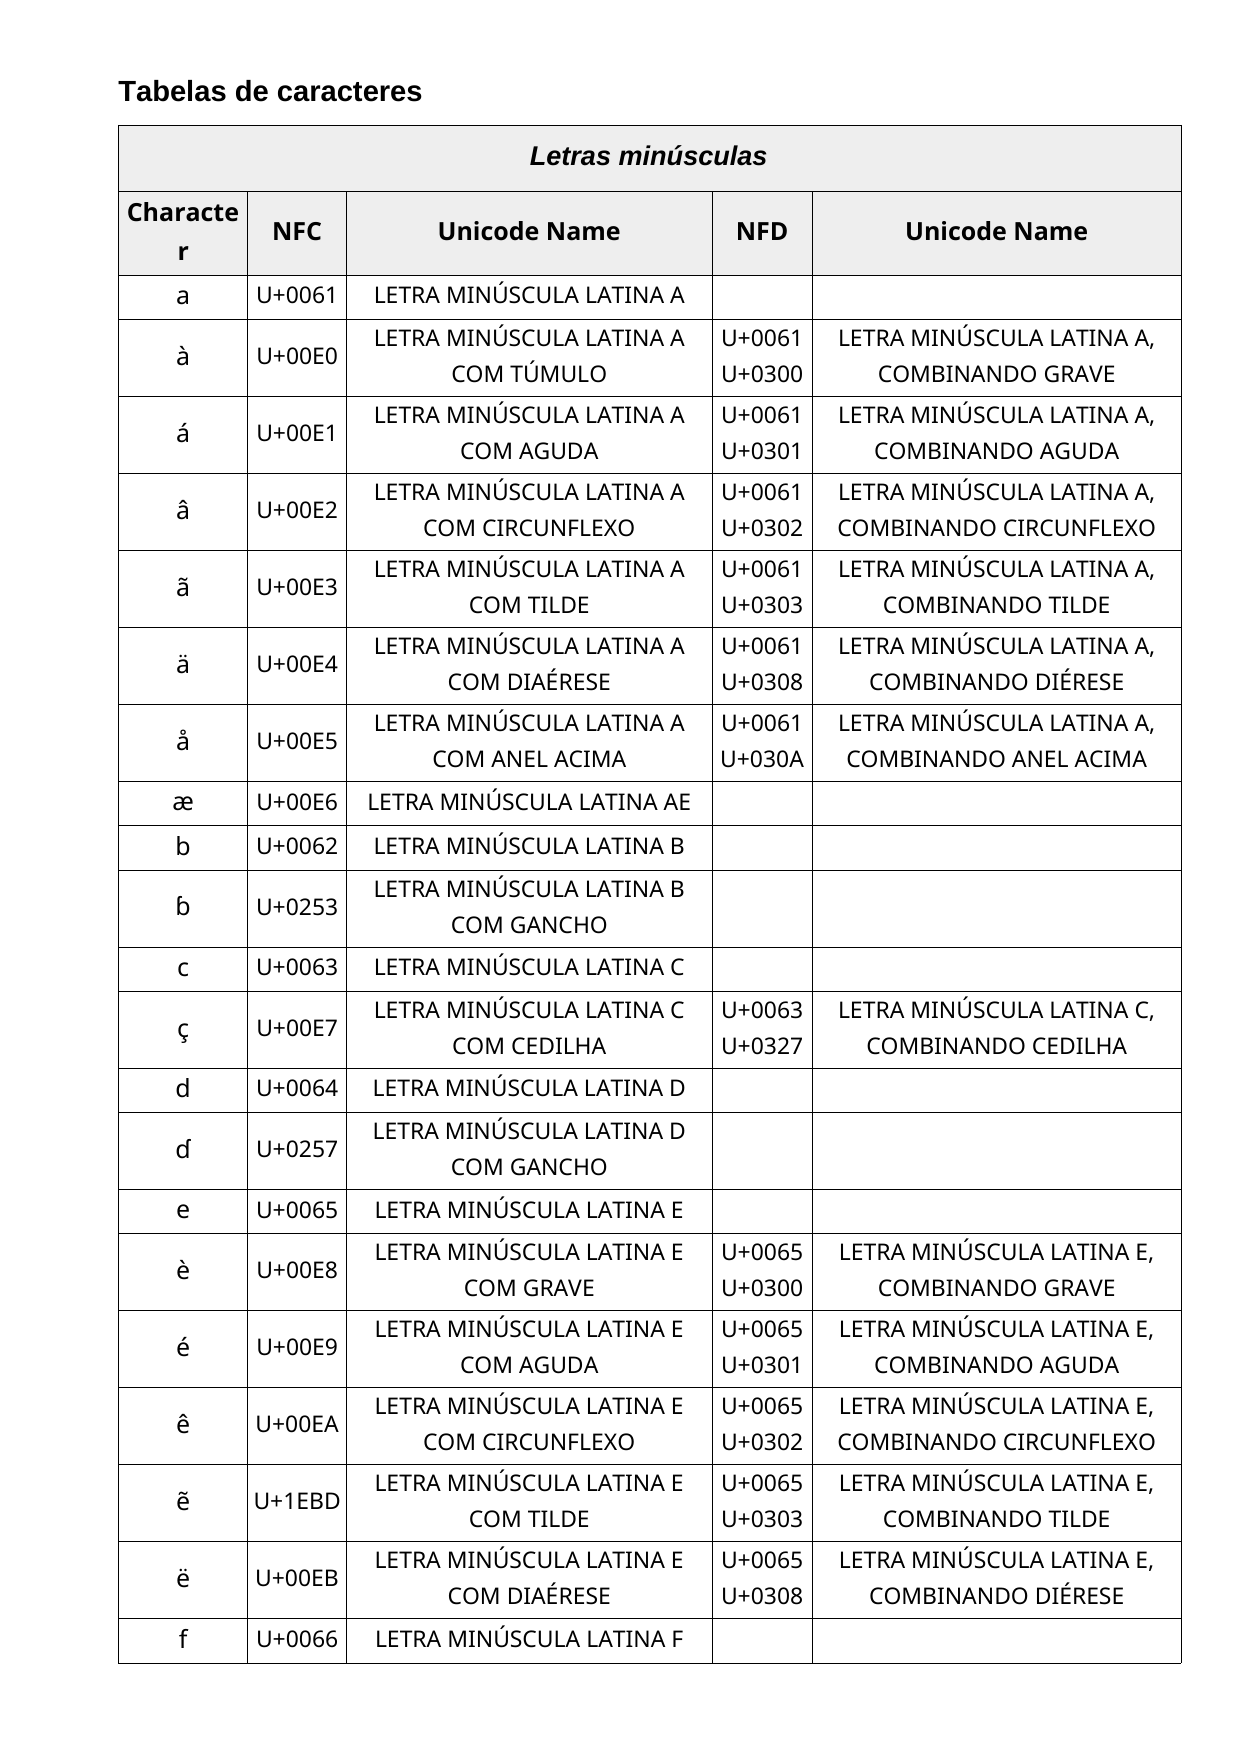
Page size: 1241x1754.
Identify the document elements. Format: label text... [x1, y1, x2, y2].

table_cell U+0061 U+030A [713, 705, 812, 781]
table_cell NFC [248, 192, 346, 275]
table_cell [813, 782, 1181, 825]
table_header Letras minúsculas [119, 126, 1181, 191]
table_cell ɓ [119, 871, 247, 947]
table_cell U+0065 U+0302 [713, 1388, 812, 1464]
table_cell LETRA MINÚSCULA LATINA E COM TILDE [347, 1465, 712, 1541]
table_cell d [119, 1069, 247, 1112]
table_cell ẽ [119, 1465, 247, 1541]
table_cell U+0063 [248, 948, 346, 991]
table_cell é [119, 1311, 247, 1387]
table_cell c [119, 948, 247, 991]
table_cell LETRA MINÚSCULA LATINA D COM GANCHO [347, 1113, 712, 1189]
table_cell U+00E2 [248, 474, 346, 550]
table_cell LETRA MINÚSCULA LATINA A, COMBINANDO GRAVE [813, 320, 1181, 396]
table_cell LETRA MINÚSCULA LATINA B COM GANCHO [347, 871, 712, 947]
table_cell LETRA MINÚSCULA LATINA B [347, 826, 712, 869]
table_cell LETRA MINÚSCULA LATINA AE [347, 782, 712, 825]
table_cell LETRA MINÚSCULA LATINA E, COMBINANDO GRAVE [813, 1234, 1181, 1310]
table_cell LETRA MINÚSCULA LATINA A, COMBINANDO CIRCUNFLEXO [813, 474, 1181, 550]
table_cell [713, 1069, 812, 1112]
table_cell U+0065 U+0308 [713, 1542, 812, 1618]
table_cell ã [119, 551, 247, 627]
table_cell U+0253 [248, 871, 346, 947]
table_cell U+0061 U+0302 [713, 474, 812, 550]
table_cell [713, 948, 812, 991]
table_cell LETRA MINÚSCULA LATINA A, COMBINANDO AGUDA [813, 397, 1181, 473]
table_cell [813, 276, 1181, 319]
table_cell LETRA MINÚSCULA LATINA A COM TÚMULO [347, 320, 712, 396]
table_cell â [119, 474, 247, 550]
table_cell å [119, 705, 247, 781]
table_cell LETRA MINÚSCULA LATINA E COM AGUDA [347, 1311, 712, 1387]
table_cell U+0065 U+0303 [713, 1465, 812, 1541]
table_cell LETRA MINÚSCULA LATINA E, COMBINANDO AGUDA [813, 1311, 1181, 1387]
table_cell [713, 782, 812, 825]
table_cell U+0061 U+0300 [713, 320, 812, 396]
table_cell U+00E3 [248, 551, 346, 627]
table_cell U+00E4 [248, 628, 346, 704]
table_cell LETRA MINÚSCULA LATINA A COM ANEL ACIMA [347, 705, 712, 781]
table_cell [813, 1619, 1181, 1662]
table_cell LETRA MINÚSCULA LATINA A COM DIAÉRESE [347, 628, 712, 704]
table_cell ä [119, 628, 247, 704]
table_cell b [119, 826, 247, 869]
table_cell U+00E7 [248, 992, 346, 1068]
table_cell ɗ [119, 1113, 247, 1189]
table_cell ç [119, 992, 247, 1068]
table_cell U+1EBD [248, 1465, 346, 1541]
table_cell U+0257 [248, 1113, 346, 1189]
table_cell [813, 1190, 1181, 1233]
table_cell U+0064 [248, 1069, 346, 1112]
table_cell Unicode Name [813, 192, 1181, 275]
table_cell [813, 871, 1181, 947]
table_cell [813, 1069, 1181, 1112]
table_cell U+0063 U+0327 [713, 992, 812, 1068]
table_cell LETRA MINÚSCULA LATINA E COM DIAÉRESE [347, 1542, 712, 1618]
table_cell [713, 826, 812, 869]
table_cell U+00E9 [248, 1311, 346, 1387]
table_cell U+0066 [248, 1619, 346, 1662]
table_cell [713, 276, 812, 319]
table_cell Character [119, 192, 247, 275]
table_cell e [119, 1190, 247, 1233]
table_cell LETRA MINÚSCULA LATINA C, COMBINANDO CEDILHA [813, 992, 1181, 1068]
table_cell U+0061 U+0303 [713, 551, 812, 627]
table_cell LETRA MINÚSCULA LATINA F [347, 1619, 712, 1662]
table_cell [713, 1619, 812, 1662]
table_cell U+00E8 [248, 1234, 346, 1310]
table_cell LETRA MINÚSCULA LATINA A [347, 276, 712, 319]
table_cell LETRA MINÚSCULA LATINA A COM CIRCUNFLEXO [347, 474, 712, 550]
table_cell U+00E0 [248, 320, 346, 396]
table_cell [813, 1113, 1181, 1189]
table_cell LETRA MINÚSCULA LATINA C [347, 948, 712, 991]
table_cell U+00E5 [248, 705, 346, 781]
table_cell LETRA MINÚSCULA LATINA A COM AGUDA [347, 397, 712, 473]
table_cell NFD [713, 192, 812, 275]
table_cell ë [119, 1542, 247, 1618]
table_cell U+0065 [248, 1190, 346, 1233]
table_cell á [119, 397, 247, 473]
table_cell f [119, 1619, 247, 1662]
table_cell Unicode Name [347, 192, 712, 275]
table_cell a [119, 276, 247, 319]
table_cell [713, 871, 812, 947]
table_cell U+0062 [248, 826, 346, 869]
table_cell [713, 1190, 812, 1233]
table_cell [813, 948, 1181, 991]
table_cell U+00EA [248, 1388, 346, 1464]
table_cell LETRA MINÚSCULA LATINA A, COMBINANDO DIÉRESE [813, 628, 1181, 704]
table_cell LETRA MINÚSCULA LATINA A COM TILDE [347, 551, 712, 627]
table_cell à [119, 320, 247, 396]
table_cell LETRA MINÚSCULA LATINA E, COMBINANDO TILDE [813, 1465, 1181, 1541]
table_cell LETRA MINÚSCULA LATINA C COM CEDILHA [347, 992, 712, 1068]
table_cell LETRA MINÚSCULA LATINA D [347, 1069, 712, 1112]
table_cell U+00E6 [248, 782, 346, 825]
table_cell LETRA MINÚSCULA LATINA E COM CIRCUNFLEXO [347, 1388, 712, 1464]
table_cell U+00EB [248, 1542, 346, 1618]
table_cell U+0065 U+0300 [713, 1234, 812, 1310]
table_cell U+0061 U+0308 [713, 628, 812, 704]
table_cell U+0061 [248, 276, 346, 319]
table_cell æ [119, 782, 247, 825]
table_cell LETRA MINÚSCULA LATINA E, COMBINANDO CIRCUNFLEXO [813, 1388, 1181, 1464]
table_cell [713, 1113, 812, 1189]
table_cell U+0065 U+0301 [713, 1311, 812, 1387]
table_cell LETRA MINÚSCULA LATINA A, COMBINANDO ANEL ACIMA [813, 705, 1181, 781]
table_cell LETRA MINÚSCULA LATINA E, COMBINANDO DIÉRESE [813, 1542, 1181, 1618]
table_cell U+0061 U+0301 [713, 397, 812, 473]
table_cell U+00E1 [248, 397, 346, 473]
subtitle Tabelas de caracteres [118, 74, 1181, 107]
table_cell LETRA MINÚSCULA LATINA E COM GRAVE [347, 1234, 712, 1310]
table_cell LETRA MINÚSCULA LATINA E [347, 1190, 712, 1233]
table_cell LETRA MINÚSCULA LATINA A, COMBINANDO TILDE [813, 551, 1181, 627]
table_cell [813, 826, 1181, 869]
table_cell ê [119, 1388, 247, 1464]
table_cell è [119, 1234, 247, 1310]
